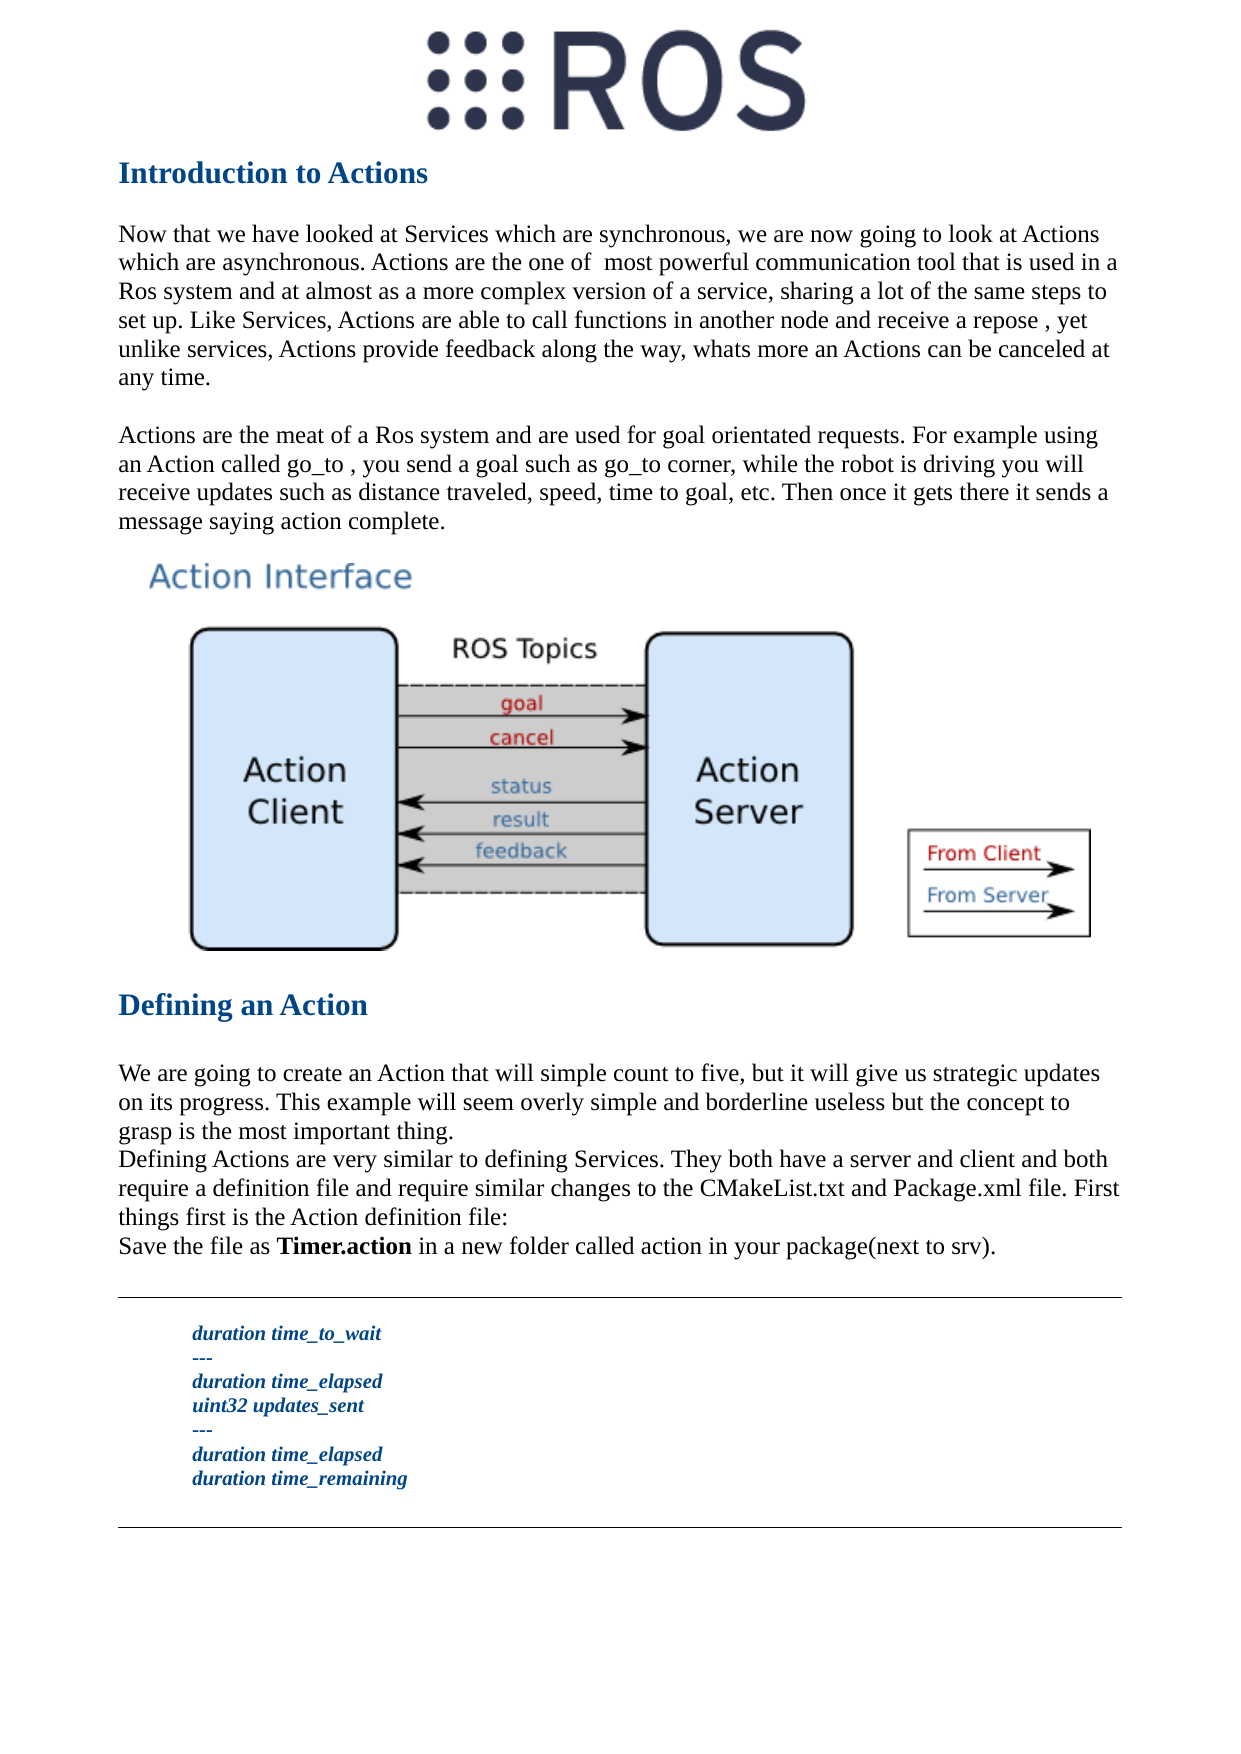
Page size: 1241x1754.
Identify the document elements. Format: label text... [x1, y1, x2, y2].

text uint32 updates_sent [118, 1393, 1122, 1417]
picture [421, 24, 819, 139]
text Now that we have looked at Services which are synchronous, we are now going to look at Actions which are asynchronous. Actions are the one of most powerful communication tool that is used in a Ros system and at almost as a more complex version of a service, sharing a lot of the same steps to set up. Like Services, Actions are able to call functions in another node and receive a repose , yet unlike services, Actions provide feedback along the way, whats more an Actions can be canceled at any time. [118, 219, 1122, 391]
text duration time_elapsed [118, 1441, 1122, 1466]
text Introduction to Actions [118, 154, 1122, 190]
text Defining an Action [118, 986, 1122, 1022]
text duration time_elapsed [118, 1369, 1122, 1393]
text Actions are the meat of a Ros system and are used for goal orientated requests. For example using an Action called go_to , you send a goal such as go_to corner, while the robot is driving you will receive updates such as distance traveled, speed, time to goal, etc. Then once it gets there it sends a message saying action complete. [118, 420, 1122, 535]
text --- [118, 1417, 1122, 1441]
text duration time_remaining [118, 1466, 1122, 1489]
text Defining Actions are very similar to defining Services. They both have a server and client and both require a definition file and require similar changes to the CMakeList.txt and Package.xml file. First things first is the Action definition file: [118, 1144, 1122, 1231]
text --- [118, 1345, 1122, 1369]
text duration time_to_wait [118, 1321, 1122, 1345]
text We are going to create an Action that will simple count to five, but it will give us strategic updates on its progress. This example will seem overly simple and borderline useless but the concept to grasp is the most important thing. [118, 1058, 1122, 1144]
picture [149, 563, 1091, 951]
text Save the file as Timer.action in a new folder called action in your package(next to srv). [118, 1231, 1122, 1259]
